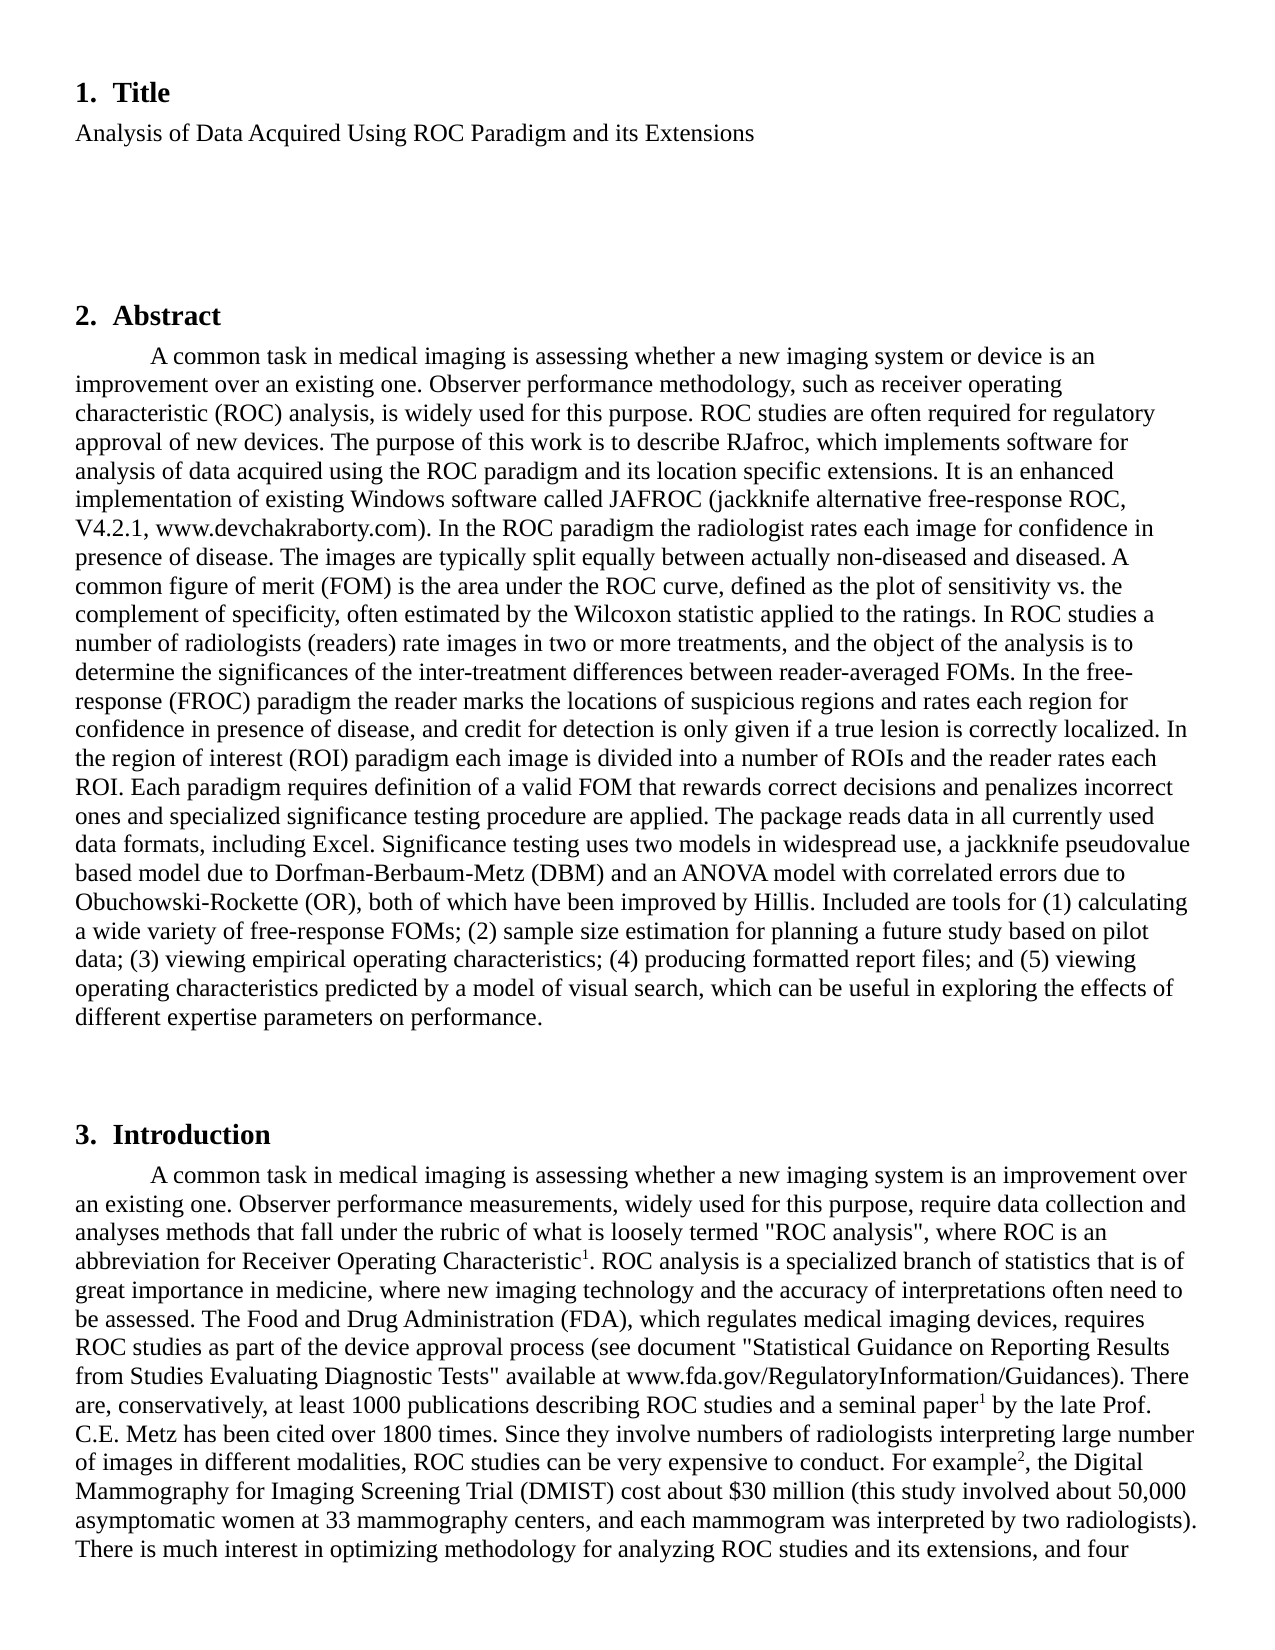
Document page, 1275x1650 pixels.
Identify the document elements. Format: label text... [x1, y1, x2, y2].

text A common task in medical imaging is assessing whether a new imaging system or device is an improvement over an existing one. Observer performance methodology, such as receiver operating characteristic (ROC) analysis, is widely used for this purpose. ROC studies are often required for regulatory approval of new devices. The purpose of this work is to describe RJafroc, which implements software for analysis of data acquired using the ROC paradigm and its location specific extensions. It is an enhanced implementation of existing Windows software called JAFROC (jackknife alternative free-response ROC, V4.2.1, www.devchakraborty.com). In the ROC paradigm the radiologist rates each image for confidence in presence of disease. The images are typically split equally between actually non-diseased and diseased. A common figure of merit (FOM) is the area under the ROC curve, defined as the plot of sensitivity vs. the complement of specificity, often estimated by the Wilcoxon statistic applied to the ratings. In ROC studies a number of radiologists (readers) rate images in two or more treatments, and the object of the analysis is to determine the significances of the inter-treatment differences between reader-averaged FOMs. In the free-response (FROC) paradigm the reader marks the locations of suspicious regions and rates each region for confidence in presence of disease, and credit for detection is only given if a true lesion is correctly localized. In the region of interest (ROI) paradigm each image is divided into a number of ROIs and the reader rates each ROI. Each paradigm requires definition of a valid FOM that rewards correct decisions and penalizes incorrect ones and specialized significance testing procedure are applied. The package reads data in all currently used data formats, including Excel. Significance testing uses two models in widespread use, a jackknife pseudovalue based model due to Dorfman-Berbaum-Metz (DBM) and an ANOVA model with correlated errors due to Obuchowski-Rockette (OR), both of which have been improved by Hillis. Included are tools for (1) calculating a wide variety of free-response FOMs; (2) sample size estimation for planning a future study based on pilot data; (3) viewing empirical operating characteristics; (4) producing formatted report files; and (5) viewing operating characteristics predicted by a model of visual search, which can be useful in exploring the effects of different expertise parameters on performance. [75, 341, 1200, 1031]
subtitle Introduction [75, 1117, 1200, 1151]
subtitle Abstract [75, 298, 1200, 332]
subtitle Title [75, 75, 1200, 108]
text Analysis of Data Acquired Using ROC Paradigm and its Extensions [75, 118, 1200, 147]
text A common task in medical imaging is assessing whether a new imaging system is an improvement over an existing one. Observer performance measurements, widely used for this purpose, require data collection and analyses methods that fall under the rubric of what is loosely termed "ROC analysis", where ROC is an abbreviation for Receiver Operating Characteristic1. ROC analysis is a specialized branch of statistics that is of great importance in medicine, where new imaging technology and the accuracy of interpretations often need to be assessed. The Food and Drug Administration (FDA), which regulates medical imaging devices, requires ROC studies as part of the device approval process (see document "Statistical Guidance on Reporting Results from Studies Evaluating Diagnostic Tests" available at www.fda.gov/RegulatoryInformation/Guidances). There are, conservatively, at least 1000 publications describing ROC studies and a seminal paper1 by the late Prof. C.E. Metz has been cited over 1800 times. Since they involve numbers of radiologists interpreting large number of images in different modalities, ROC studies can be very expensive to conduct. For example2, the Digital Mammography for Imaging Screening Trial (DMIST) cost about $30 million (this study involved about 50,000 asymptomatic women at 33 mammography centers, and each mammogram was interpreted by two radiologists). There is much interest in optimizing methodology for analyzing ROC studies and its extensions, and four [75, 1160, 1200, 1562]
